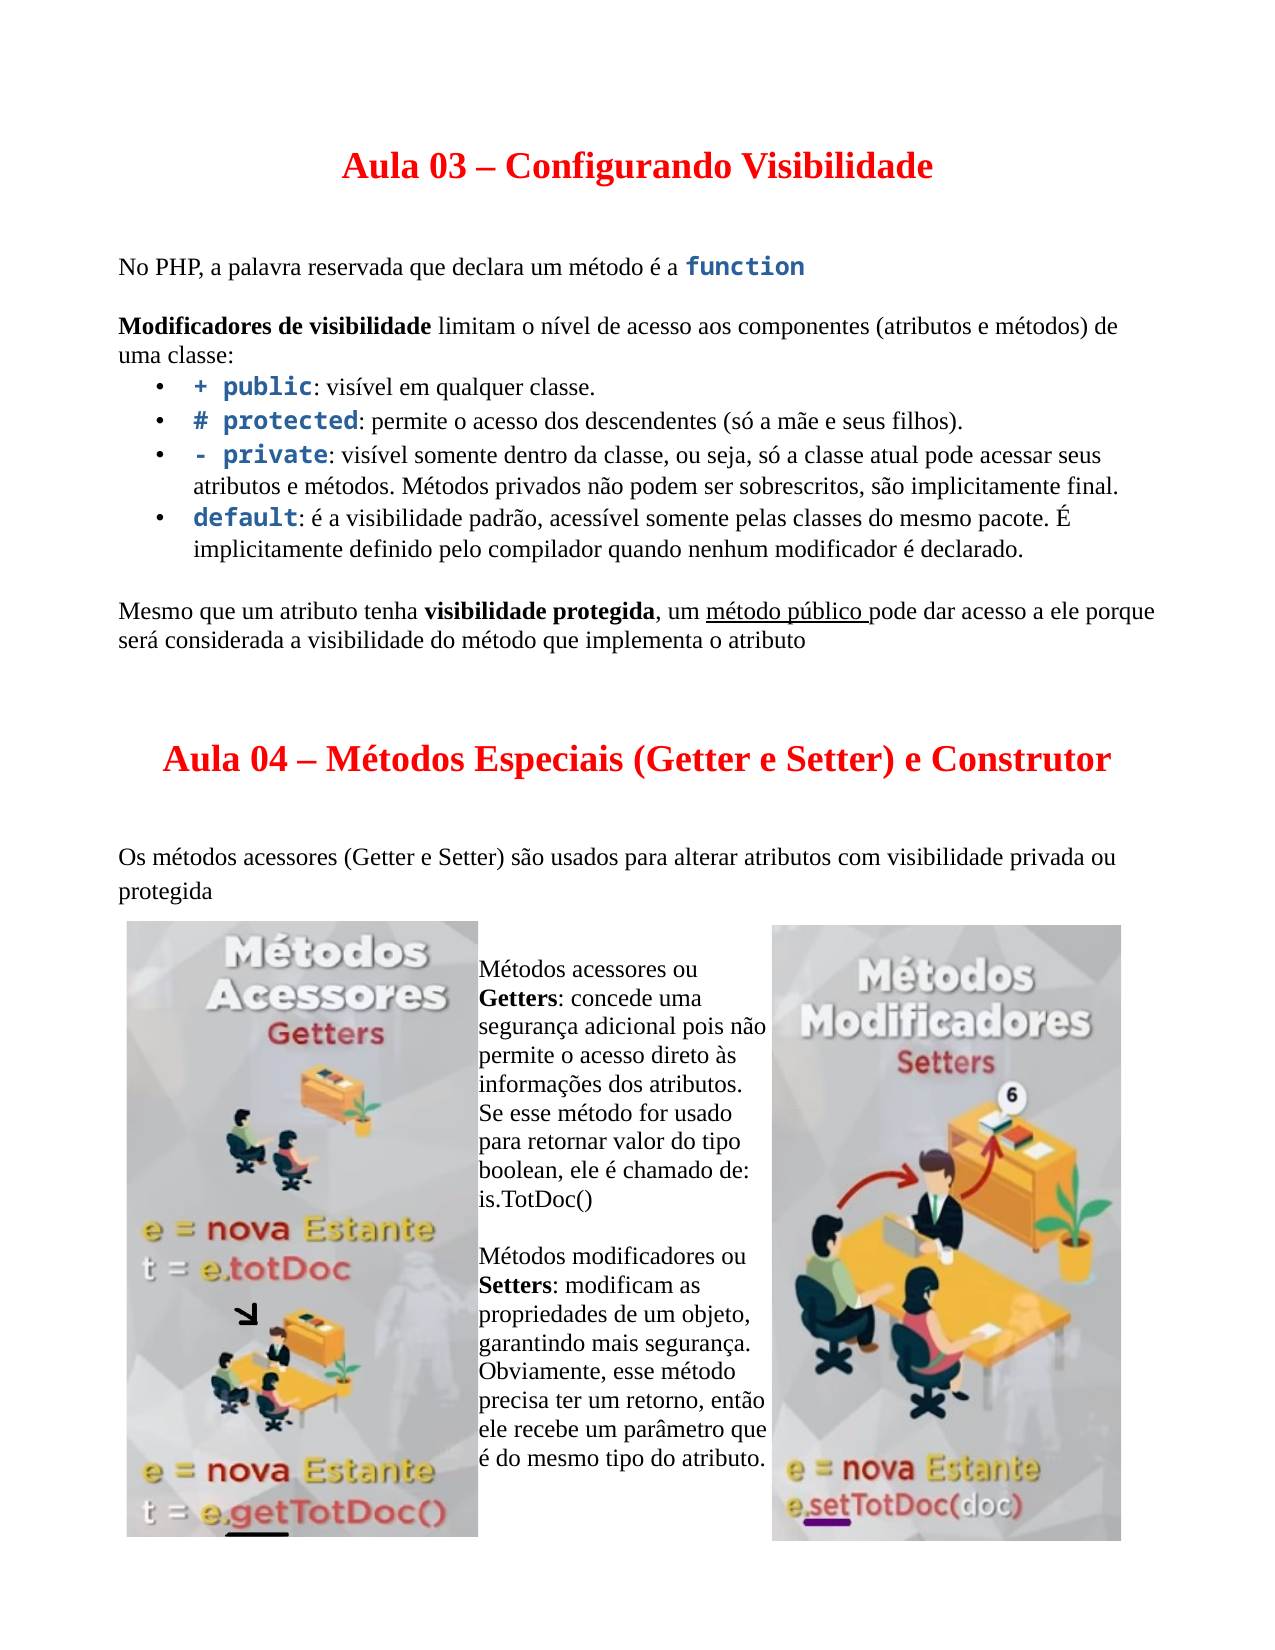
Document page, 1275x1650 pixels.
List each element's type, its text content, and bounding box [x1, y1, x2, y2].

text Mesmo que um atributo tenha visibilidade protegida, um método público pode dar acesso a ele porque será considerada a visibilidade do método que implementa o atributo [118, 596, 1157, 654]
text Métodos modificadores ou Setters: modificam as propriedades de um objeto, garantindo mais segurança. Obviamente, esse método precisa ter um retorno, então ele recebe um parâmetro que é do mesmo tipo do atributo. [479, 1241, 771, 1471]
list default: é a visibilidade padrão, acessível somente pelas classes do mesmo pacote. É implicitamente definido pelo compilador quando nenhum modificador é declarado. [156, 499, 1157, 562]
subtitle Aula 03 – Configurando Visibilidade [118, 143, 1157, 187]
list - private: visível somente dentro da classe, ou seja, só a classe atual pode acessar seus atributos e métodos. Métodos privados não podem ser sobrescritos, são implicitamente final. [156, 437, 1157, 499]
picture [126, 921, 479, 1537]
text [1122, 954, 1157, 1213]
list # protected: permite o acesso dos descendentes (só a mãe e seus filhos). [156, 403, 1157, 437]
text No PHP, a palavra reservada que declara um método é a function [118, 248, 1157, 282]
picture [771, 925, 1122, 1541]
text Métodos acessores ou Getters: concede uma segurança adicional pois não permite o acesso direto às informações dos atributos. Se esse método for usado para retornar valor do tipo boolean, ele é chamado de: is.TotDoc() [479, 954, 771, 1213]
list + public: visível em qualquer classe. [156, 369, 1157, 403]
text Modificadores de visibilidade limitam o nível de acesso aos componentes (atributos e métodos) de uma classe: [118, 311, 1157, 369]
subtitle Aula 04 – Métodos Especiais (Getter e Setter) e Construtor [118, 736, 1157, 780]
text [1122, 1241, 1157, 1471]
text Os métodos acessores (Getter e Setter) são usados para alterar atributos com visibilidade privada ou protegida [118, 842, 1181, 905]
